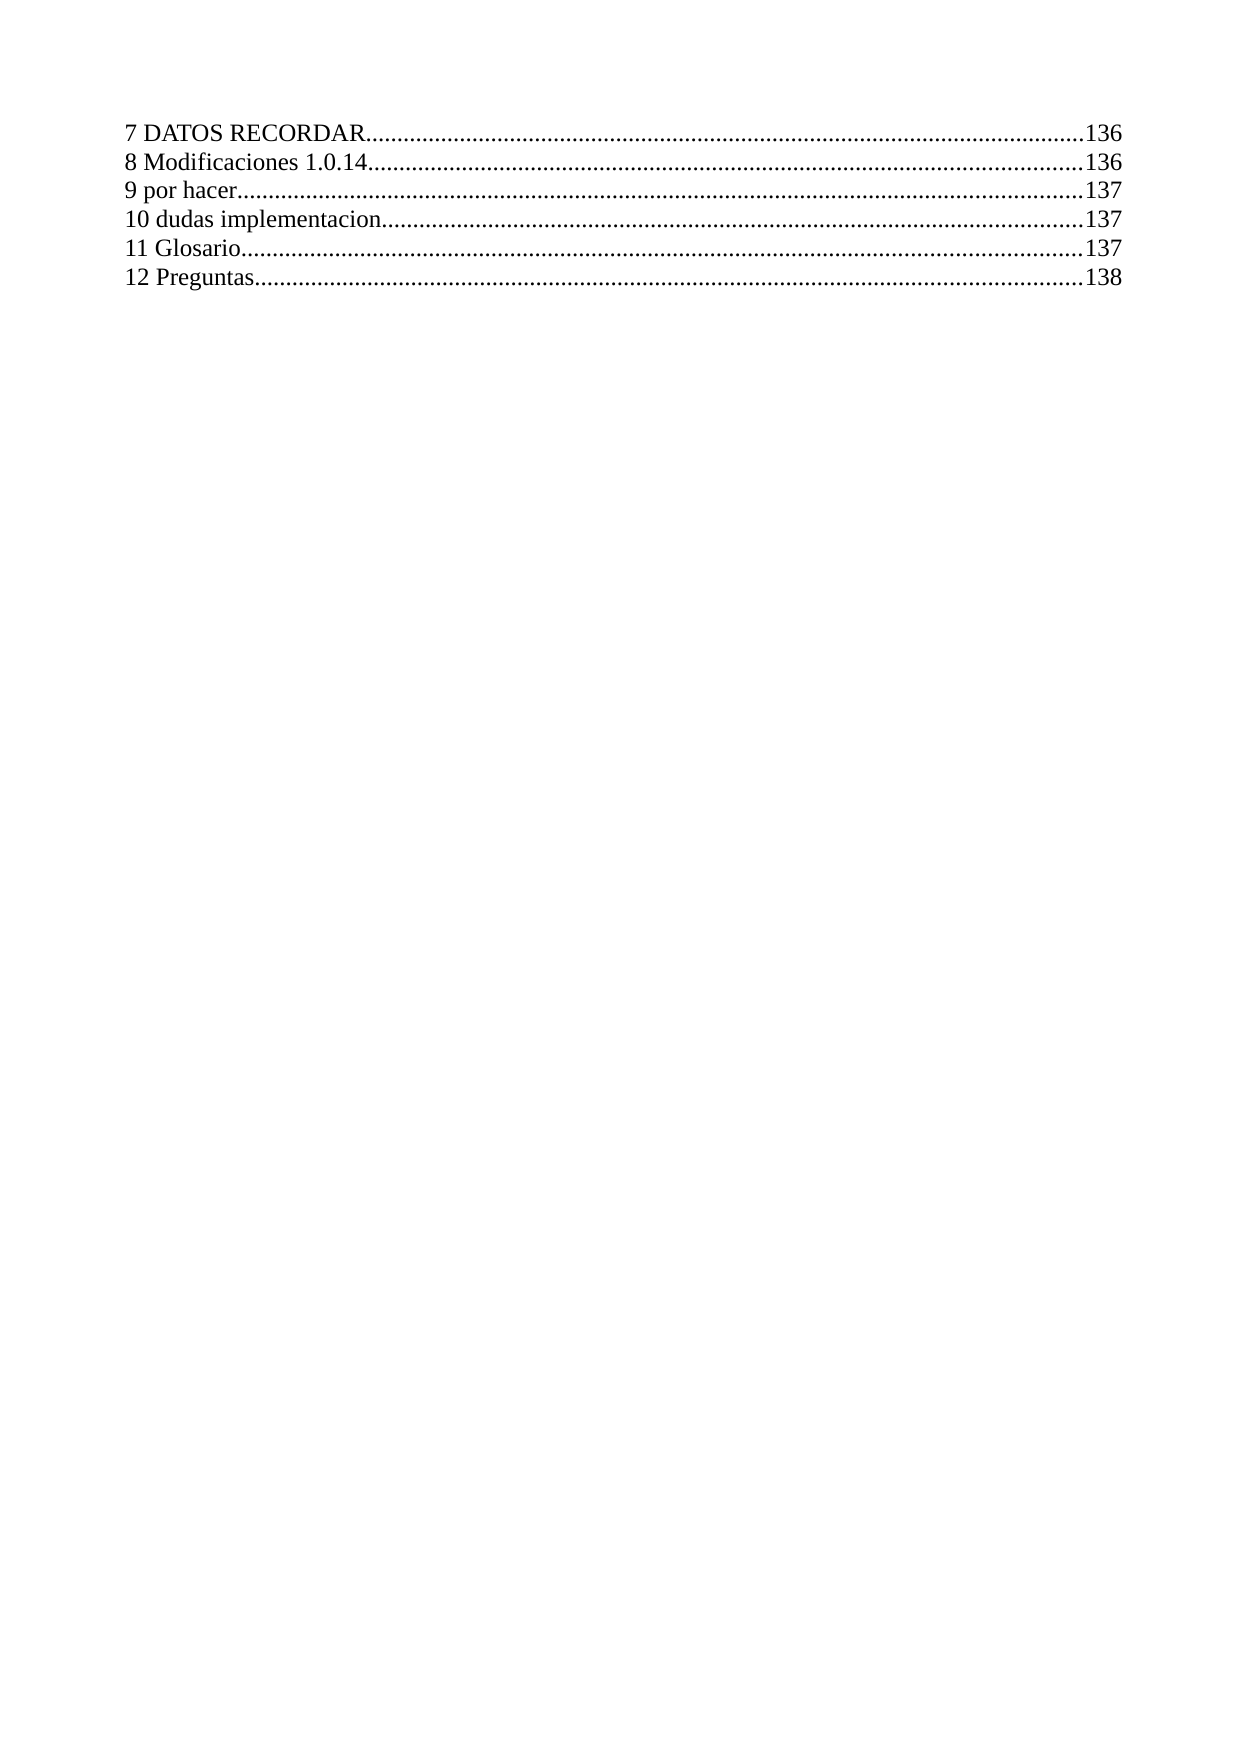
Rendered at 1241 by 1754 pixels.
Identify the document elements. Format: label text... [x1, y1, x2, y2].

text 10 dudas implementacion 137 [118, 204, 1122, 233]
text 7 DATOS RECORDAR 136 [118, 118, 1122, 147]
text 12 Preguntas 138 [118, 262, 1122, 291]
text 11 Glosario 137 [118, 233, 1122, 262]
text 9 por hacer 137 [118, 176, 1122, 204]
text 8 Modificaciones 1.0.14 136 [118, 147, 1122, 176]
